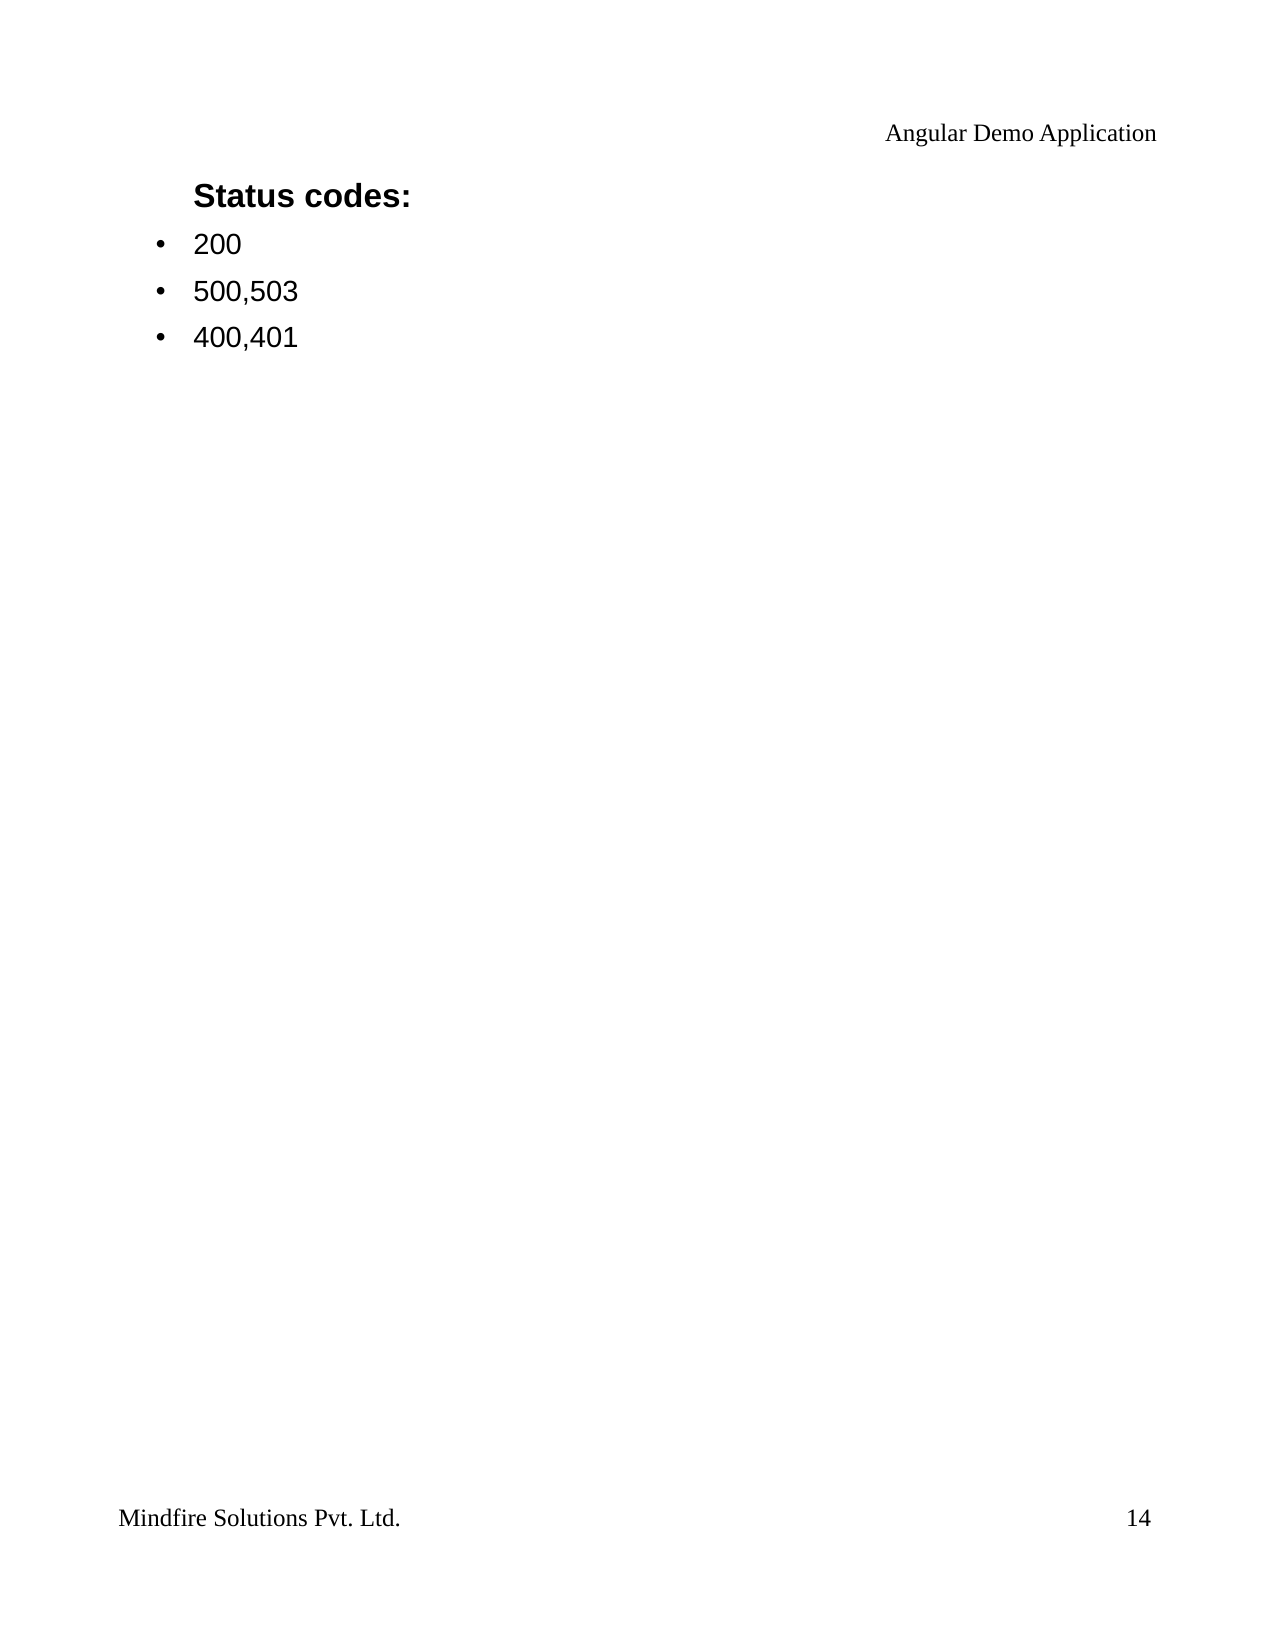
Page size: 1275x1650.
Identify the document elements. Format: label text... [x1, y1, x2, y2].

list 500,503 [156, 273, 1157, 307]
list Status codes: [156, 176, 1157, 215]
list 400,401 [156, 320, 1157, 353]
list 200 [156, 227, 1157, 261]
